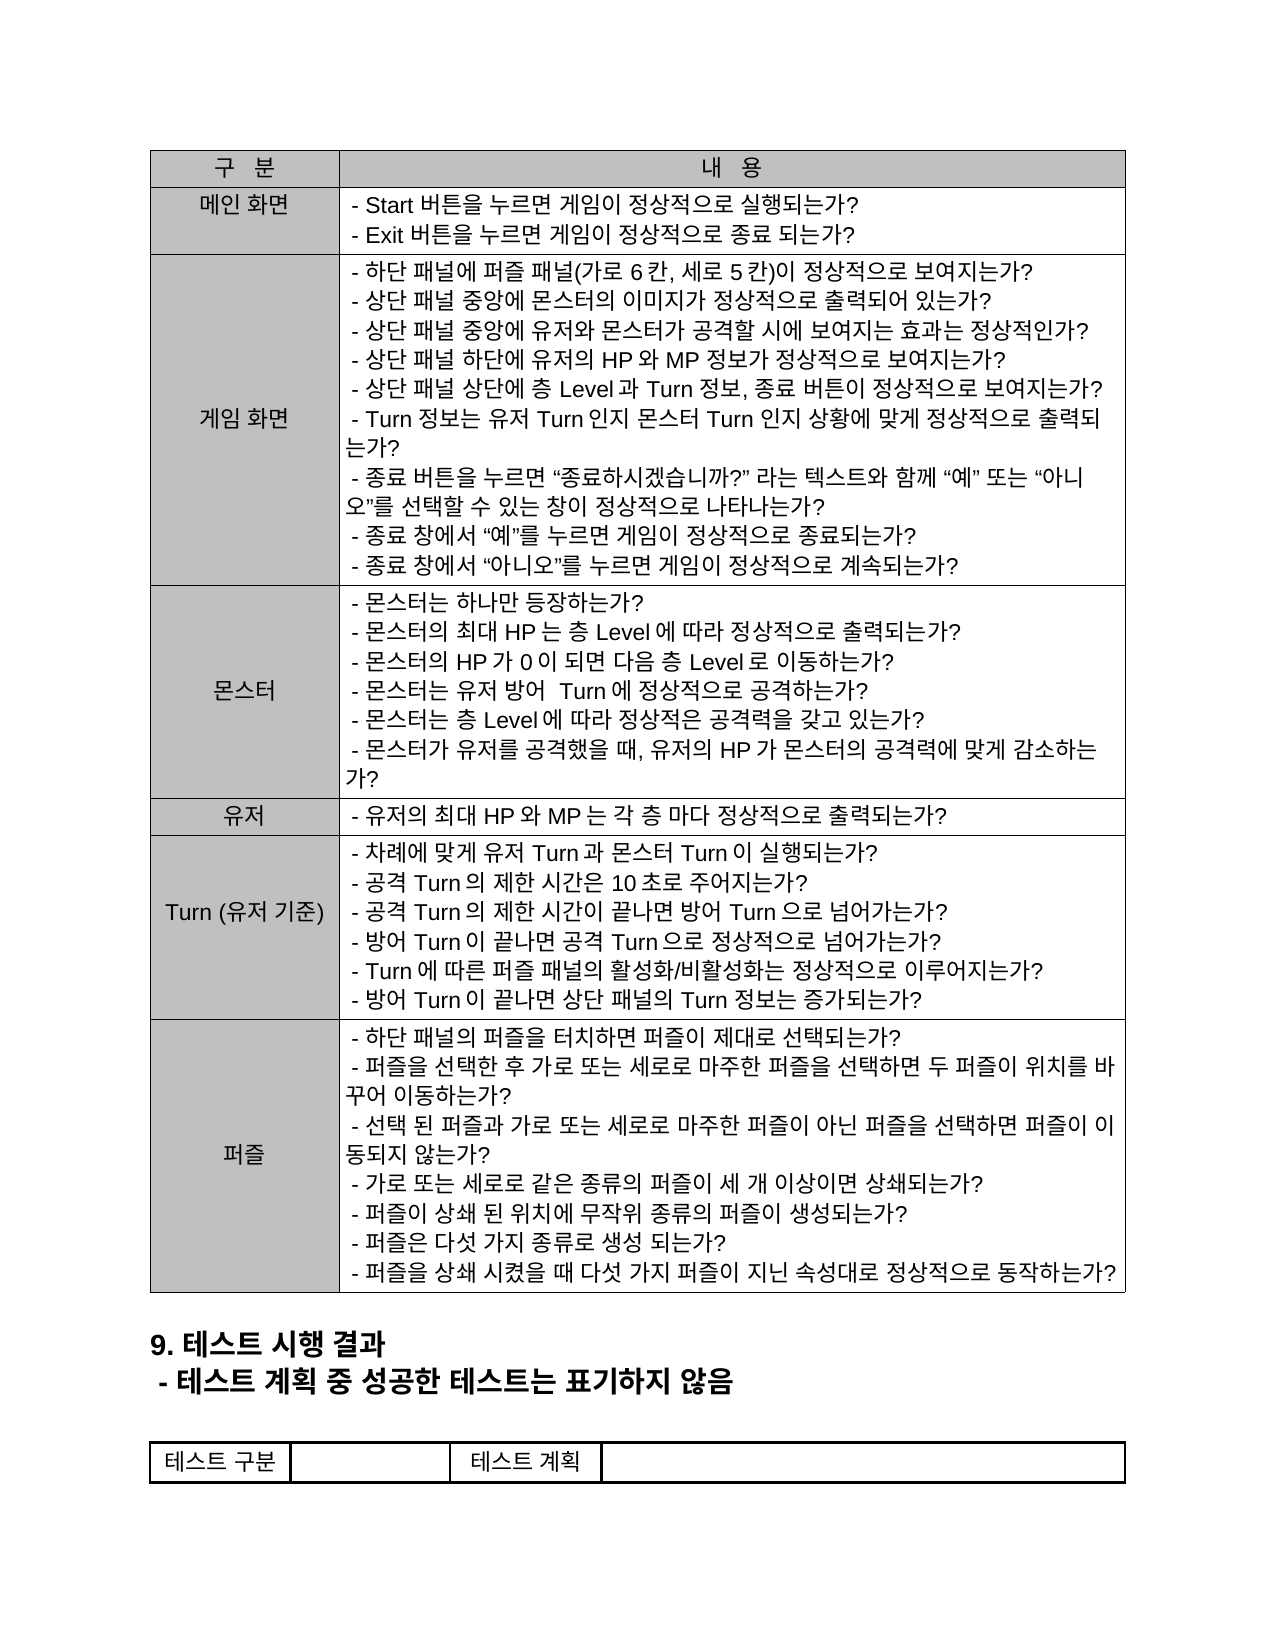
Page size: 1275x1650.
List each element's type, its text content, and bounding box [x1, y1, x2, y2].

table_header [603, 1444, 1124, 1481]
table_cell 유저 [151, 799, 339, 835]
table_header [292, 1444, 449, 1481]
table_cell - 차례에 맞게 유저 Turn과 몬스터 Turn이 실행되는가? - 공격 Turn의 제한 시간은 10초로 주어지는가? - 공격 Turn의 제한 시간이 끝나면 방어 Turn으로 넘어가는가? - 방어 Turn이 끝나면 공격 Turn으로 정상적으로 넘어가는가? - Turn에 따른 퍼즐 패널의 활성화/비활성화는 정상적으로 이루어지는가? - 방어 Turn이 끝나면 상단 패널의 Turn 정보는 증가되는가? [340, 836, 1125, 1019]
table_cell Turn (유저 기준) [151, 836, 339, 1019]
table_cell - 하단 패널에 퍼즐 패널(가로 6칸, 세로 5칸)이 정상적으로 보여지는가? - 상단 패널 중앙에 몬스터의 이미지가 정상적으로 출력되어 있는가? - 상단 패널 중앙에 유저와 몬스터가 공격할 시에 보여지는 효과는 정상적인가? - 상단 패널 하단에 유저의 HP와 MP 정보가 정상적으로 보여지는가? - 상단 패널 상단에 층 Level과 Turn 정보, 종료 버튼이 정상적으로 보여지는가? - Turn 정보는 유저 Turn인지 몬스터 Turn 인지 상황에 맞게 정상적으로 출력되는가? - 종료 버튼을 누르면 “종료하시겠습니까?” 라는 텍스트와 함께 “예” 또는 “아니오”를 선택할 수 있는 창이 정상적으로 나타나는가? - 종료 창에서 “예”를 누르면 게임이 정상적으로 종료되는가? - 종료 창에서 “아니오”를 누르면 게임이 정상적으로 계속되는가? [340, 255, 1125, 585]
table_header 내 용 [340, 151, 1125, 187]
text - 테스트 계획 중 성공한 테스트는 표기하지 않음 [150, 1366, 1125, 1399]
table_cell - 몬스터는 하나만 등장하는가? - 몬스터의 최대 HP는 층 Level에 따라 정상적으로 출력되는가? - 몬스터의 HP가 0이 되면 다음 층 Level로 이동하는가? - 몬스터는 유저 방어 Turn에 정상적으로 공격하는가? - 몬스터는 층 Level에 따라 정상적은 공격력을 갖고 있는가? - 몬스터가 유저를 공격했을 때, 유저의 HP가 몬스터의 공격력에 맞게 감소하는가? [340, 586, 1125, 798]
table_cell 퍼즐 [151, 1020, 339, 1292]
table_cell 몬스터 [151, 586, 339, 798]
table_cell - Start 버튼을 누르면 게임이 정상적으로 실행되는가? - Exit 버튼을 누르면 게임이 정상적으로 종료 되는가? [340, 188, 1125, 254]
table_header 테스트 구분 [151, 1444, 289, 1481]
table_cell 게임 화면 [151, 255, 339, 585]
text 9. 테스트 시행 결과 [150, 1329, 1125, 1362]
table_cell 메인 화면 [151, 188, 339, 254]
table_header 테스트 계획 [451, 1444, 600, 1481]
table_header 구 분 [151, 151, 339, 187]
table_cell - 하단 패널의 퍼즐을 터치하면 퍼즐이 제대로 선택되는가? - 퍼즐을 선택한 후 가로 또는 세로로 마주한 퍼즐을 선택하면 두 퍼즐이 위치를 바꾸어 이동하는가? - 선택 된 퍼즐과 가로 또는 세로로 마주한 퍼즐이 아닌 퍼즐을 선택하면 퍼즐이 이동되지 않는가? - 가로 또는 세로로 같은 종류의 퍼즐이 세 개 이상이면 상쇄되는가? - 퍼즐이 상쇄 된 위치에 무작위 종류의 퍼즐이 생성되는가? - 퍼즐은 다섯 가지 종류로 생성 되는가? - 퍼즐을 상쇄 시켰을 때 다섯 가지 퍼즐이 지닌 속성대로 정상적으로 동작하는가? [340, 1020, 1125, 1292]
table_cell - 유저의 최대 HP와 MP는 각 층 마다 정상적으로 출력되는가? [340, 799, 1125, 835]
